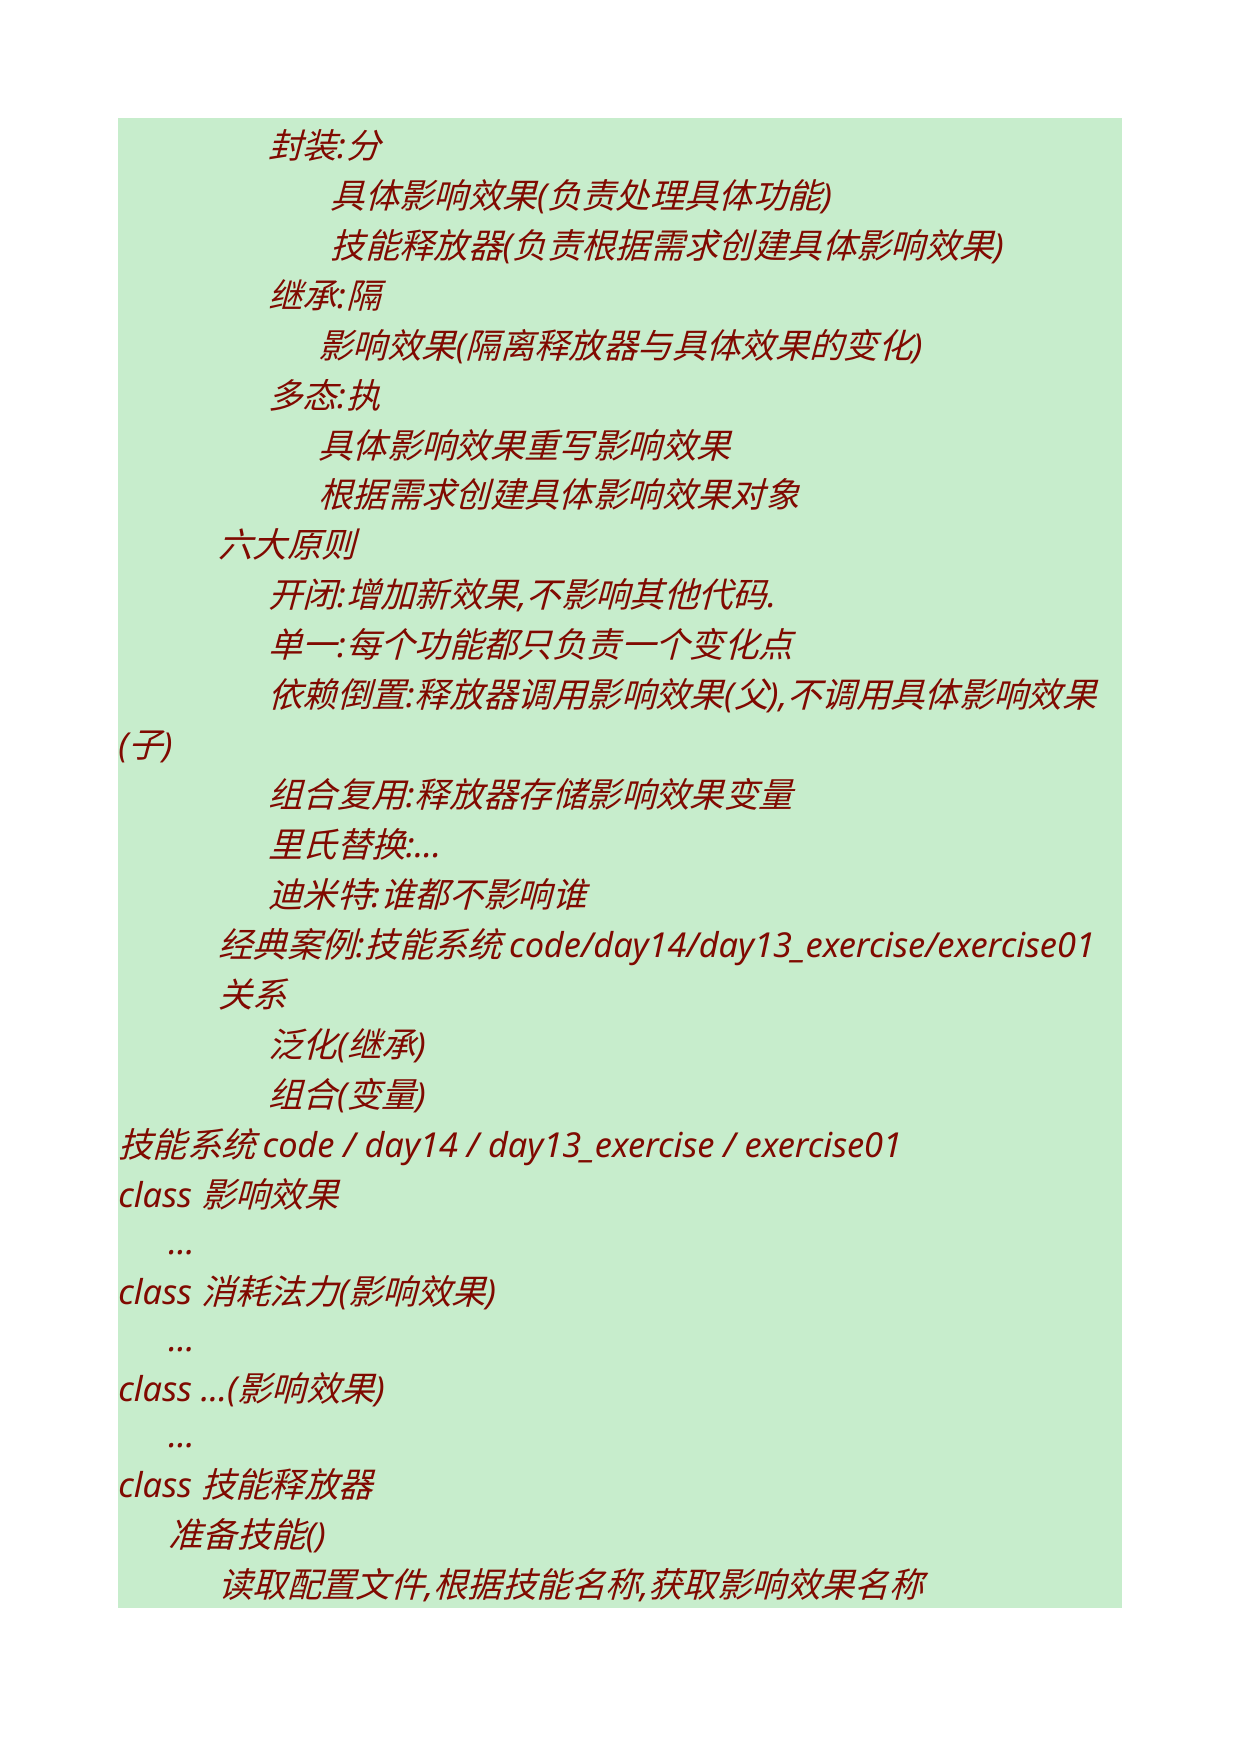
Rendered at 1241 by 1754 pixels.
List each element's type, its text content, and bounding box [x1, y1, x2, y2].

text 组合(变量) [118, 1067, 1122, 1117]
text 单一:每个功能都只负责一个变化点 [118, 617, 1122, 667]
text 具体影响效果重写影响效果 [118, 418, 1122, 468]
text 经典案例:技能系统code/day14/day13_exercise/exercise01 [118, 917, 1122, 967]
text 技能释放器(负责根据需求创建具体影响效果) [118, 218, 1122, 268]
text ... [118, 1411, 1122, 1458]
text class 消耗法力(影响效果) [118, 1264, 1122, 1314]
text 依赖倒置:释放器调用影响效果(父),不调用具体影响效果(子) [118, 667, 1122, 767]
text class ...(影响效果) [118, 1361, 1122, 1411]
text 根据需求创建具体影响效果对象 [118, 468, 1122, 518]
text 关系 [118, 967, 1122, 1017]
text 具体影响效果(负责处理具体功能) [118, 168, 1122, 218]
text 里氏替换:... [118, 817, 1122, 867]
text 继承:隔 [118, 268, 1122, 318]
text 影响效果(隔离释放器与具体效果的变化) [118, 318, 1122, 368]
text 封装:分 [118, 118, 1122, 168]
text class 技能释放器 [118, 1458, 1122, 1508]
text 读取配置文件,根据技能名称,获取影响效果名称 [118, 1558, 1122, 1608]
text 组合复用:释放器存储影响效果变量 [118, 767, 1122, 817]
text 技能系统code / day14 / day13_exercise / exercise01 [118, 1117, 1122, 1167]
text ... [118, 1314, 1122, 1361]
text 迪米特:谁都不影响谁 [118, 867, 1122, 917]
text 准备技能() [118, 1508, 1122, 1558]
text class 影响效果 [118, 1167, 1122, 1217]
text 多态:执 [118, 368, 1122, 418]
text 开闭:增加新效果,不影响其他代码. [118, 567, 1122, 617]
text 泛化(继承) [118, 1017, 1122, 1067]
text ... [118, 1217, 1122, 1264]
text 六大原则 [118, 518, 1122, 567]
